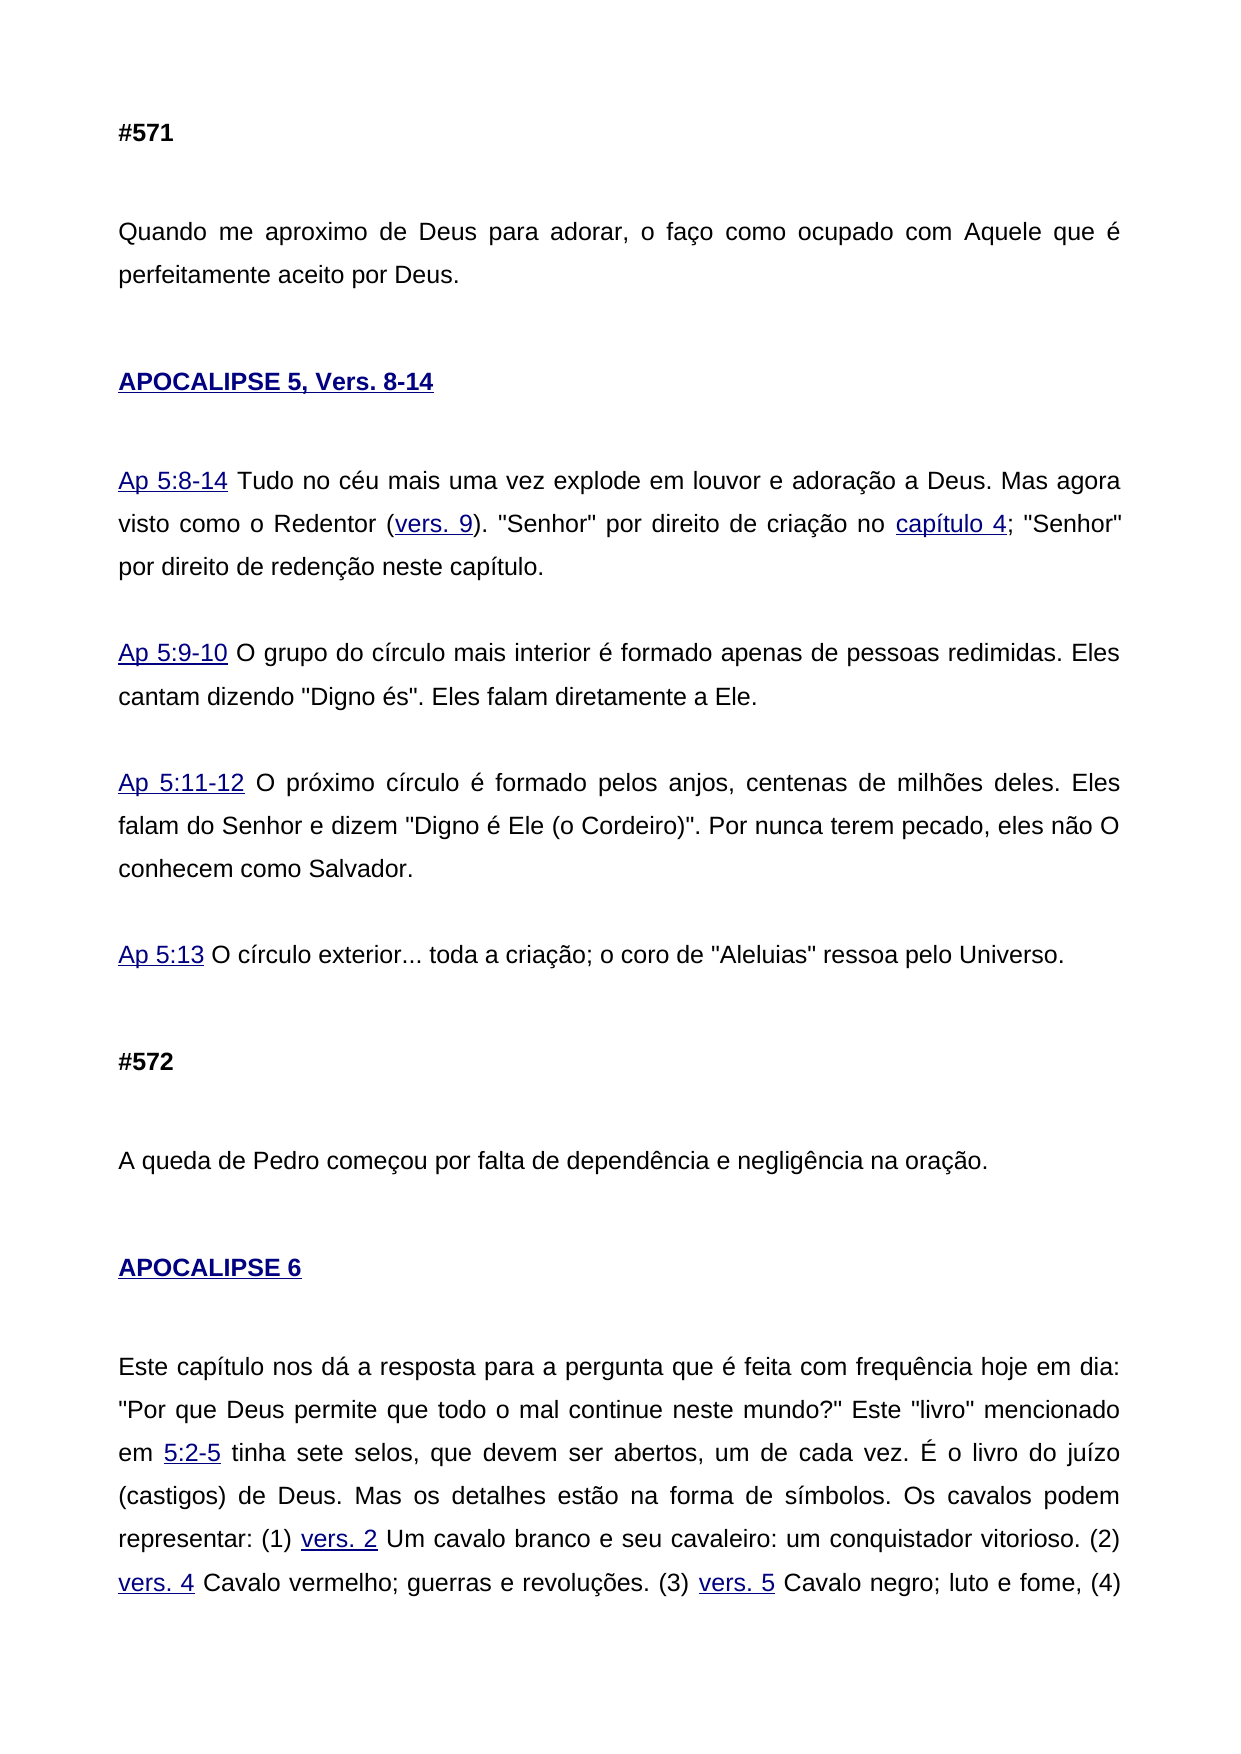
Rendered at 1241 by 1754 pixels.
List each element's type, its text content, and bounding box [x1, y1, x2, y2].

text A queda de Pedro começou por falta de dependência e negligência na oração. [118, 1146, 1122, 1175]
subtitle #572 [118, 1047, 1122, 1076]
subtitle #571 [118, 118, 1122, 147]
text Quando me aproximo de Deus para adorar, o faço como ocupado com Aquele que é perfeitamente aceito por Deus. [118, 217, 1122, 289]
subtitle APOCALIPSE 6 [118, 1253, 1122, 1282]
text Ap 5:11-12 O próximo círculo é formado pelos anjos, centenas de milhões deles. Eles falam do Senhor e dizem "Digno é Ele (o Cordeiro)". Por nunca terem pecado, eles não O conhecem como Salvador. [118, 768, 1122, 883]
text Este capítulo nos dá a resposta para a pergunta que é feita com frequência hoje em dia: "Por que Deus permite que todo o mal continue neste mundo?" Este "livro" mencionado em 5:2-5 tinha sete selos, que devem ser abertos, um de cada vez. É o livro do juízo (castigos) de Deus. Mas os detalhes estão na forma de símbolos. Os cavalos podem representar: (1) vers. 2 Um cavalo branco e seu cavaleiro: um conquistador vitorioso. (2) vers. 4 Cavalo vermelho; guerras e revoluções. (3) vers. 5 Cavalo negro; luto e fome, (4) [118, 1352, 1122, 1596]
subtitle APOCALIPSE 5, Vers. 8-14 [118, 367, 1122, 396]
text Ap 5:13 O círculo exterior... toda a criação; o coro de "Aleluias" ressoa pelo Universo. [118, 940, 1122, 969]
text Ap 5:8-14 Tudo no céu mais uma vez explode em louvor e adoração a Deus. Mas agora visto como o Redentor (vers. 9). "Senhor" por direito de criação no capítulo 4; "Senhor" por direito de redenção neste capítulo. [118, 466, 1122, 581]
text Ap 5:9-10 O grupo do círculo mais interior é formado apenas de pessoas redimidas. Eles cantam dizendo "Digno és". Eles falam diretamente a Ele. [118, 638, 1122, 710]
